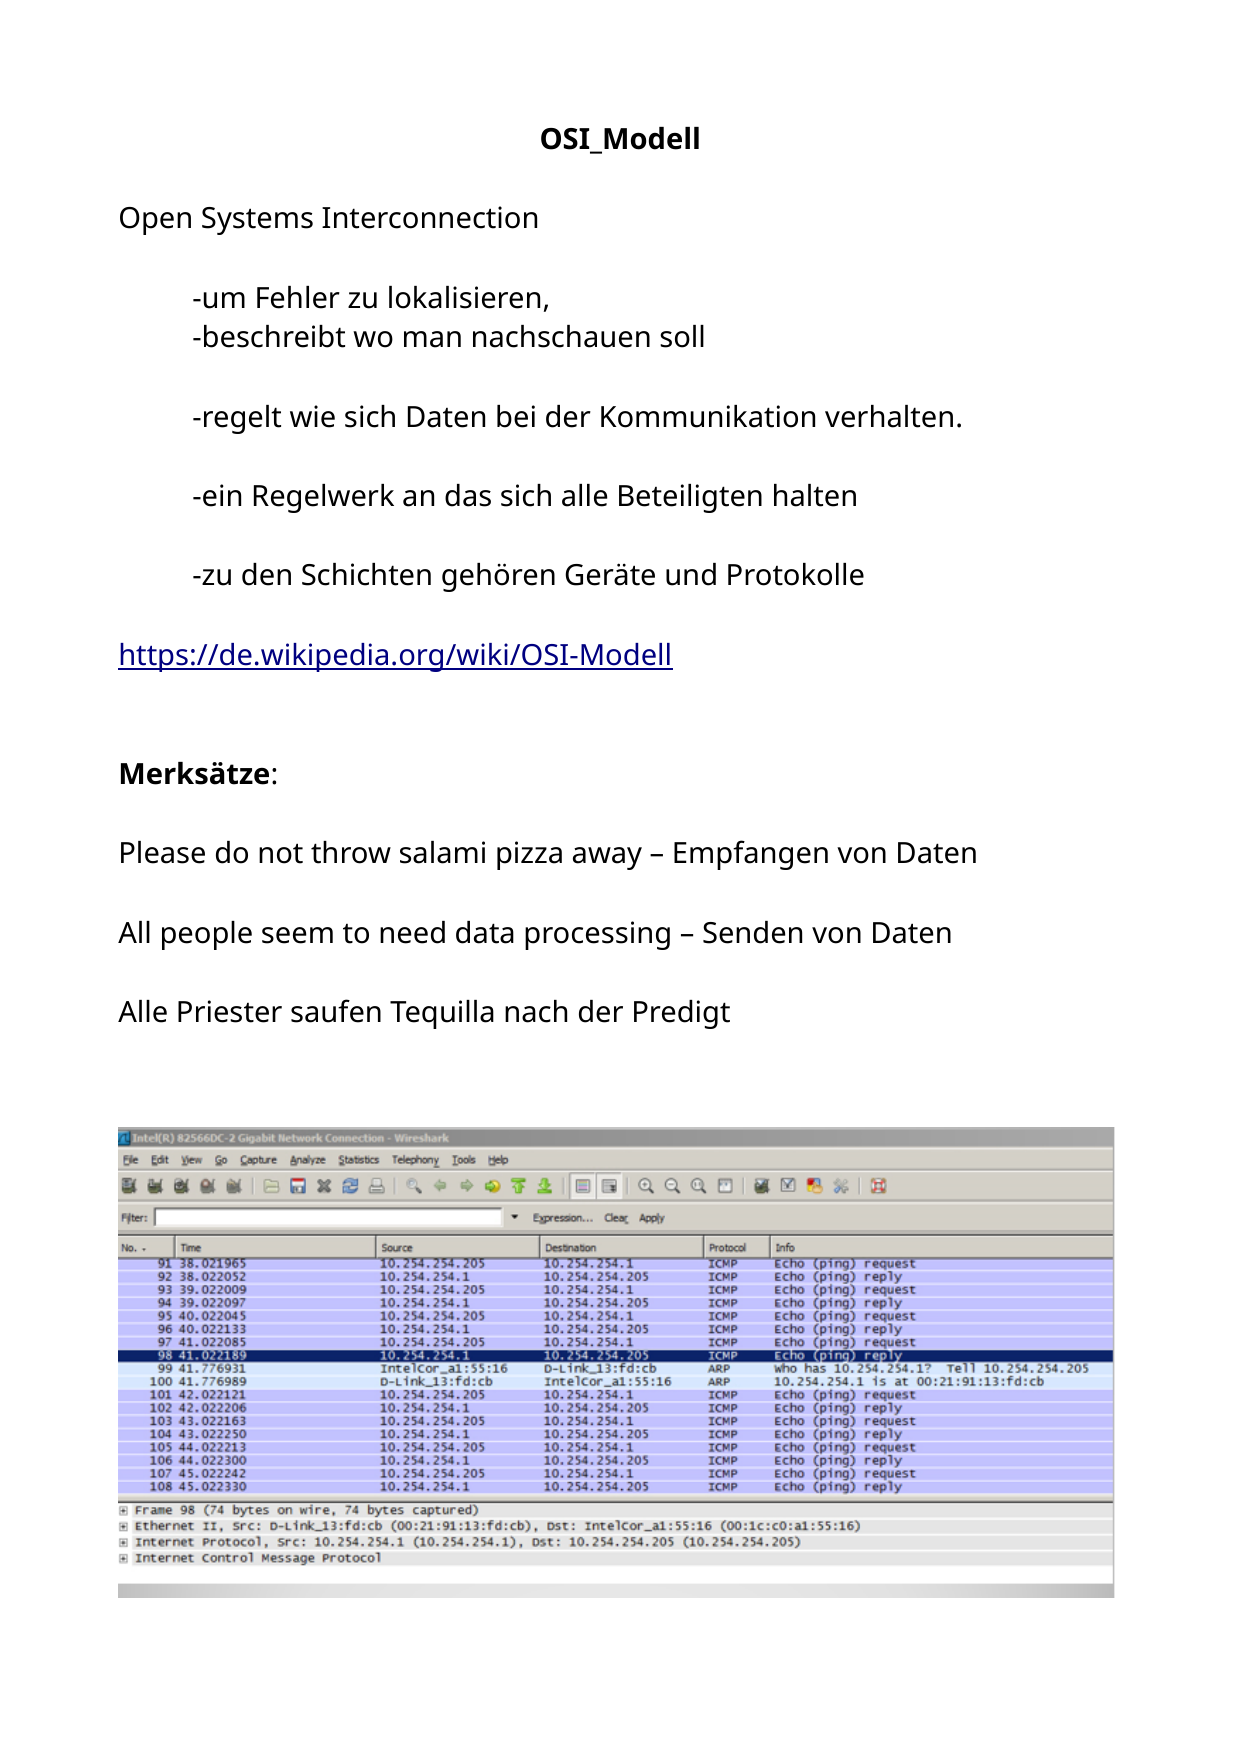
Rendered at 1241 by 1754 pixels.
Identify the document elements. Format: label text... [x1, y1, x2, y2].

picture [118, 1127, 1123, 1598]
text OSI_Modell [118, 118, 1122, 197]
text Open Systems Interconnection -um Fehler zu lokalisieren, -beschreibt wo man nachschauen soll -regelt wie sich Daten bei der Kommunikation verhalten. -ein Regelwerk an das sich alle Beteiligten halten -zu den Schichten gehören Geräte und Protokolle https://de.wikipedia.org/wiki/OSI-Modell Merksätze: Please do not throw salami pizza away – Empfangen von Daten All people seem to need data processing – Senden von Daten Alle Priester saufen Tequilla nach der Predigt [118, 197, 1122, 1088]
